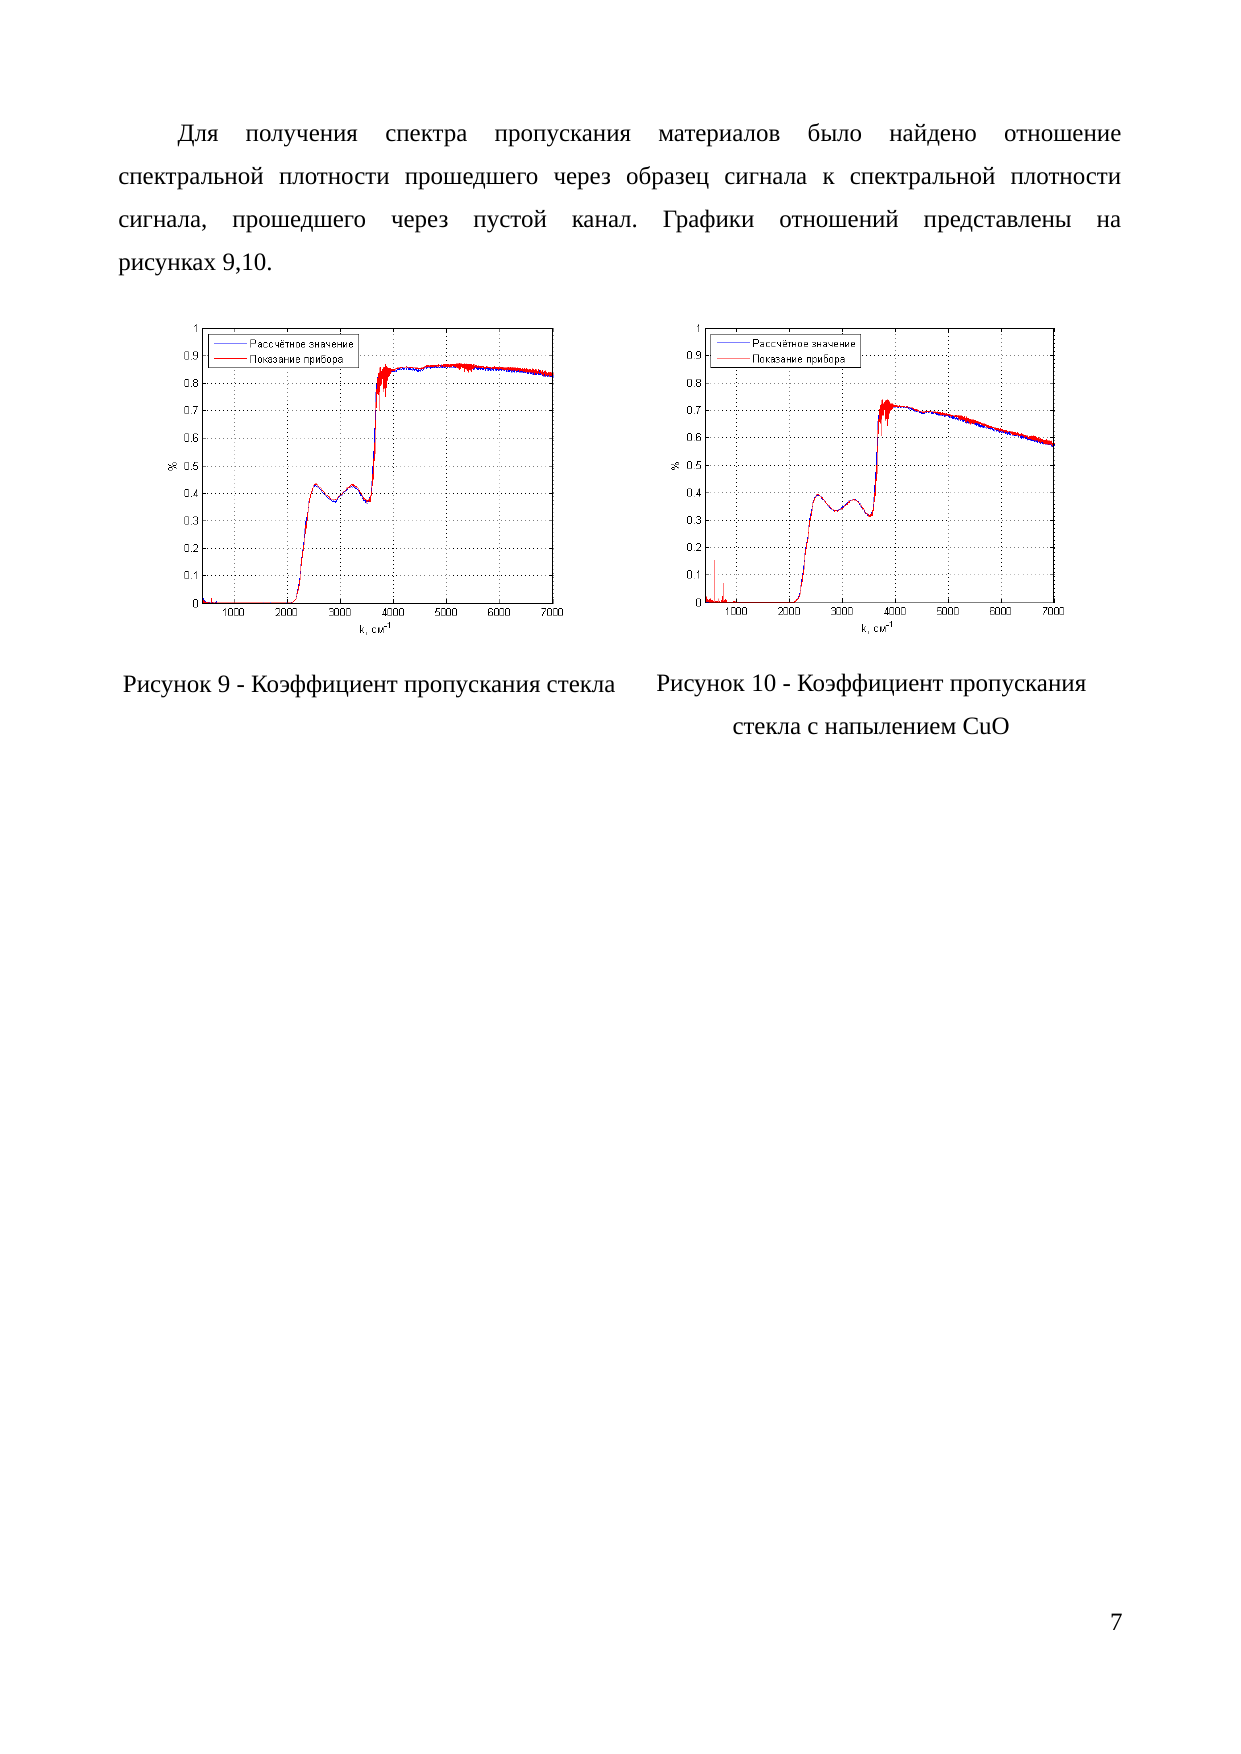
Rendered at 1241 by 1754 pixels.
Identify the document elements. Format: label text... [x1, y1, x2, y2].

table_header Рисунок 9 - Коэффициент пропускания стекла [118, 303, 620, 784]
picture [646, 302, 1096, 639]
table_header Рисунок 10 - Коэффициент пропускания стекла с напылением CuO [620, 303, 1122, 784]
picture [143, 302, 595, 640]
text Для получения спектра пропускания материалов было найдено отношение спектральной плотности прошедшего через образец сигнала к спектральной плотности сигнала, прошедшего через пустой канал. Графики отношений представлены на рисунках 9,10. [118, 118, 1122, 276]
